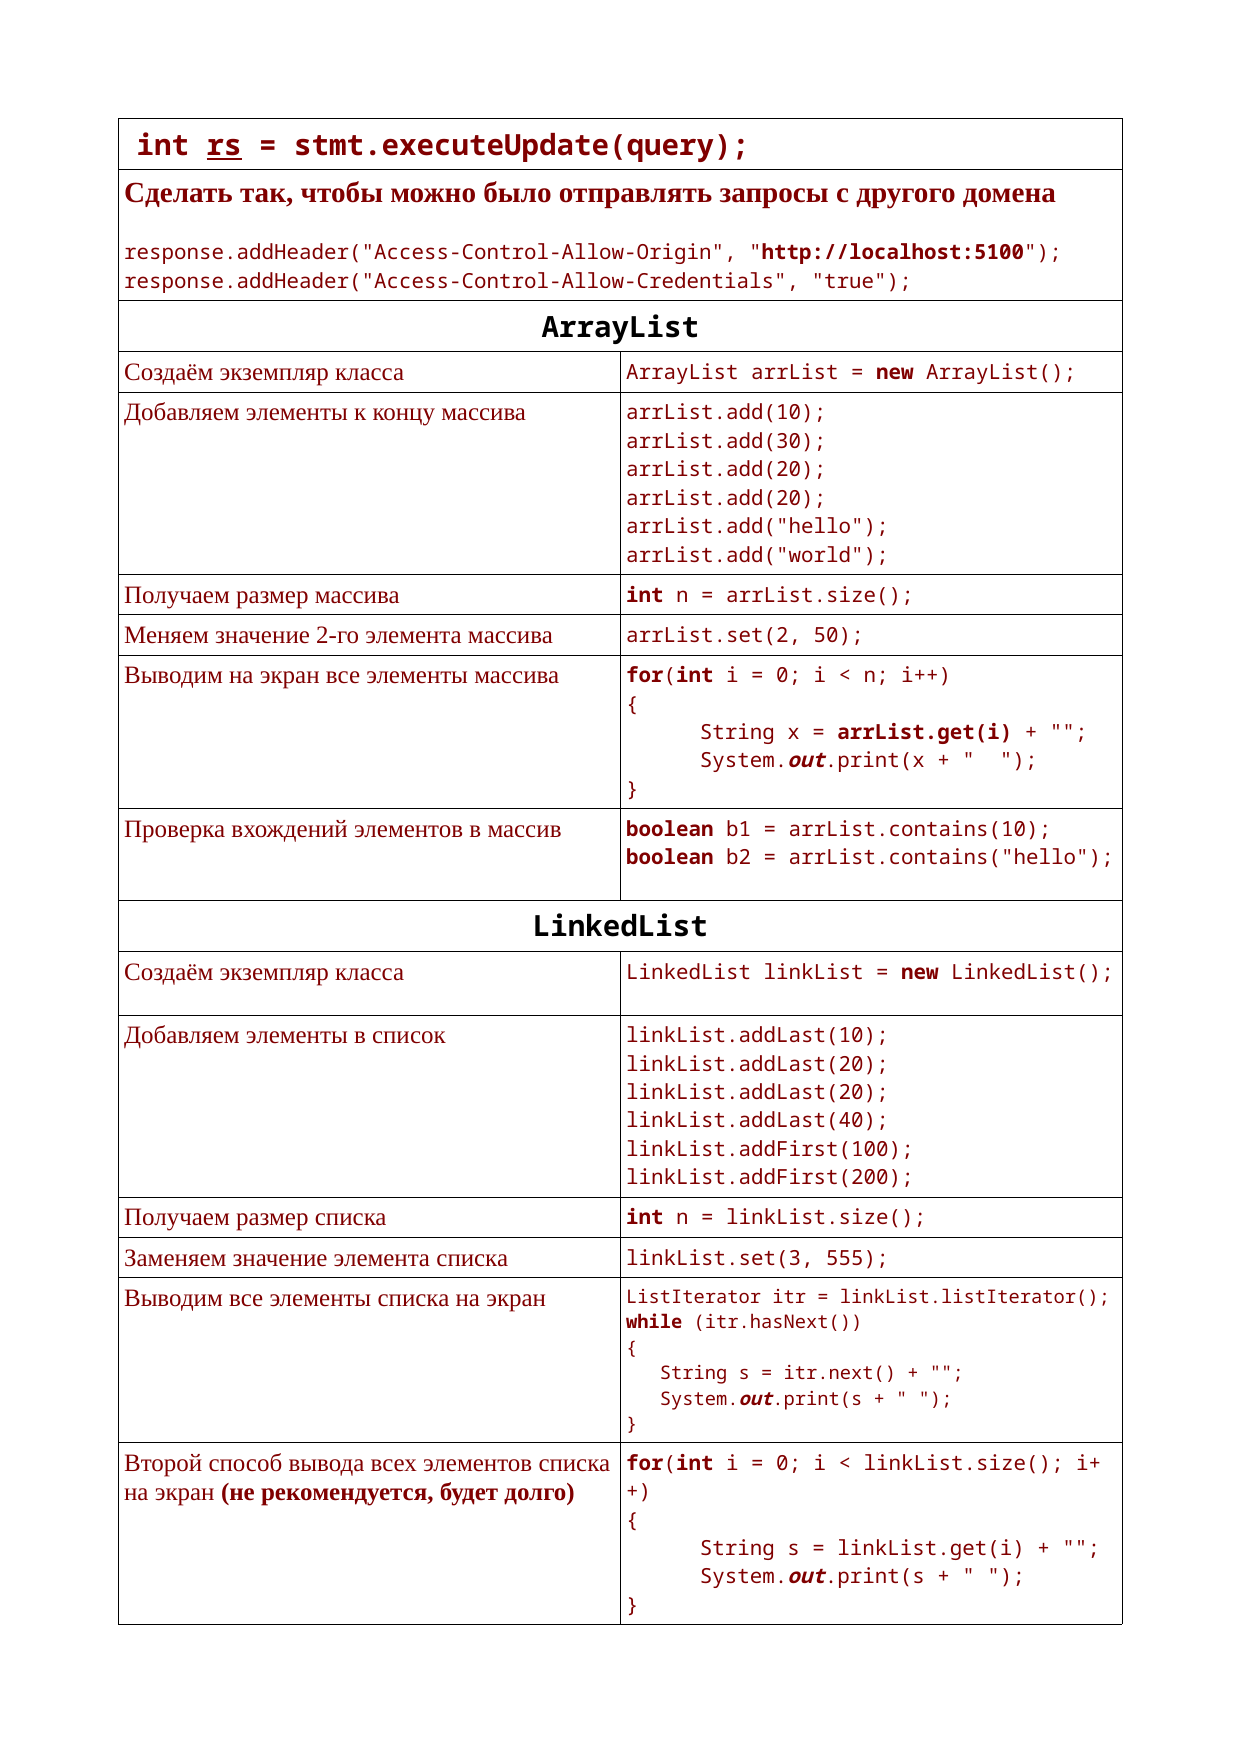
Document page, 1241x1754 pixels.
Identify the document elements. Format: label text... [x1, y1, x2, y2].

table_cell Сделать так, чтобы можно было отправлять запросы с другого домена response.addHeader("Access-Control-Allow-Origin", "http://localhost:5100"); response.addHeader("Access-Control-Allow-Credentials", "true"); [119, 170, 1122, 300]
table_cell LinkedList linkList = new LinkedList(); [621, 952, 1122, 1014]
table_cell LinkedList [119, 901, 1122, 951]
table_cell Меняем значение 2-го элемента массива [119, 615, 620, 654]
table_cell int n = linkList.size(); [621, 1198, 1122, 1237]
table_cell for(int i = 0; i < linkList.size(); i++) { String s = linkList.get(i) + ""; System.out.print(s + " "); } [621, 1443, 1122, 1624]
table_cell ArrayList arrList = new ArrayList(); [621, 352, 1122, 392]
table_cell Создаём экземпляр класса [119, 352, 620, 392]
table_cell ListIterator itr = linkList.listIterator(); while (itr.hasNext()) { String s = itr.next() + ""; System.out.print(s + " "); } [621, 1278, 1122, 1442]
table_cell Выводим все элементы списка на экран [119, 1278, 620, 1442]
table_cell int n = arrList.size(); [621, 575, 1122, 614]
table_cell Второй способ вывода всех элементов списка на экран (не рекомендуется, будет долго) [119, 1443, 620, 1624]
table_cell boolean b1 = arrList.contains(10); boolean b2 = arrList.contains("hello"); [621, 809, 1122, 900]
table_cell Добавляем элементы к концу массива [119, 393, 620, 574]
table_cell linkList.addLast(10); linkList.addLast(20); linkList.addLast(20); linkList.addLast(40); linkList.addFirst(100); linkList.addFirst(200); [621, 1016, 1122, 1197]
table_cell linkList.set(3, 555); [621, 1238, 1122, 1277]
table_cell ArrayList [119, 301, 1122, 351]
table_cell Заменяем значение элемента списка [119, 1238, 620, 1277]
table_cell Добавляем элементы в список [119, 1016, 620, 1197]
table_cell int rs = stmt.executeUpdate(query); [119, 119, 1122, 169]
table_cell Создаём экземпляр класса [119, 952, 620, 1014]
table_cell Получаем размер списка [119, 1198, 620, 1237]
table_cell Выводим на экран все элементы массива [119, 656, 620, 808]
table_cell arrList.add(10); arrList.add(30); arrList.add(20); arrList.add(20); arrList.add("hello"); arrList.add("world"); [621, 393, 1122, 574]
table_cell Проверка вхождений элементов в массив [119, 809, 620, 900]
table_cell Получаем размер массива [119, 575, 620, 614]
table_cell for(int i = 0; i < n; i++) { String x = arrList.get(i) + ""; System.out.print(x + " "); } [621, 656, 1122, 808]
table_cell arrList.set(2, 50); [621, 615, 1122, 654]
